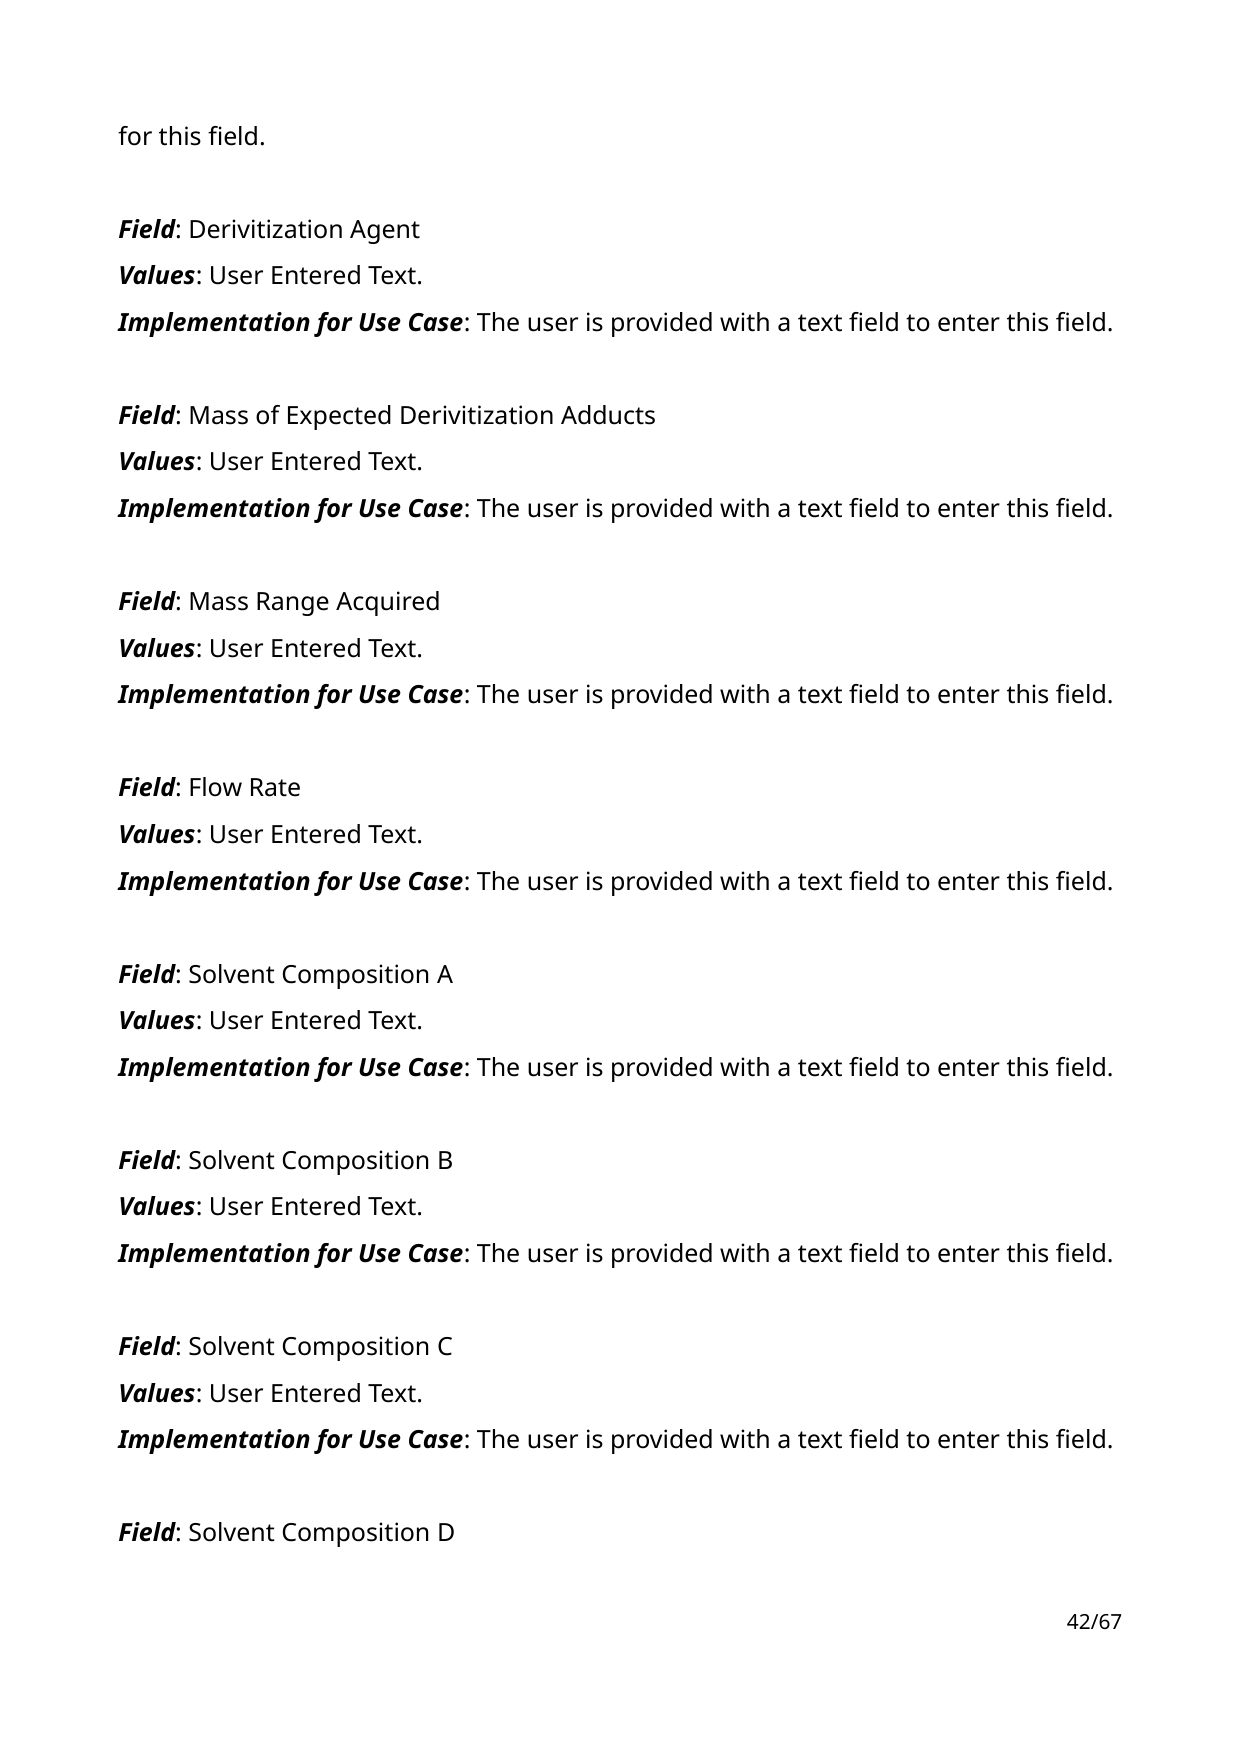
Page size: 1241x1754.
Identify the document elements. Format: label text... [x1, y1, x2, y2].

text Values: User Entered Text. [118, 1003, 1122, 1037]
text Values: User Entered Text. [118, 630, 1122, 664]
text Field: Mass of Expected Derivitization Adducts [118, 397, 1122, 432]
text Implementation for Use Case: The user is provided with a text field to enter this field. [118, 1236, 1122, 1270]
text Field: Flow Rate [118, 770, 1122, 804]
text Field: Solvent Composition B [118, 1142, 1122, 1177]
text Field: Solvent Composition C [118, 1329, 1122, 1363]
text Values: User Entered Text. [118, 444, 1122, 478]
text Values: User Entered Text. [118, 1189, 1122, 1223]
text Implementation for Use Case: The user is provided with a text field to enter this field. [118, 863, 1122, 897]
text Implementation for Use Case: The user is provided with a text field to enter this field. [118, 304, 1122, 338]
text Implementation for Use Case: The user is provided with a text field to enter this field. [118, 1422, 1122, 1456]
text Values: User Entered Text. [118, 258, 1122, 292]
text Implementation for Use Case: The user is provided with a text field to enter this field. [118, 1049, 1122, 1083]
text Field: Solvent Composition D [118, 1515, 1122, 1549]
text for this field. [118, 118, 1122, 152]
text Implementation for Use Case: The user is provided with a text field to enter this field. [118, 491, 1122, 525]
text Field: Mass Range Acquired [118, 584, 1122, 618]
text Field: Derivitization Agent [118, 211, 1122, 245]
text Values: User Entered Text. [118, 817, 1122, 851]
text Values: User Entered Text. [118, 1375, 1122, 1409]
text Implementation for Use Case: The user is provided with a text field to enter this field. [118, 677, 1122, 711]
text Field: Solvent Composition A [118, 956, 1122, 990]
